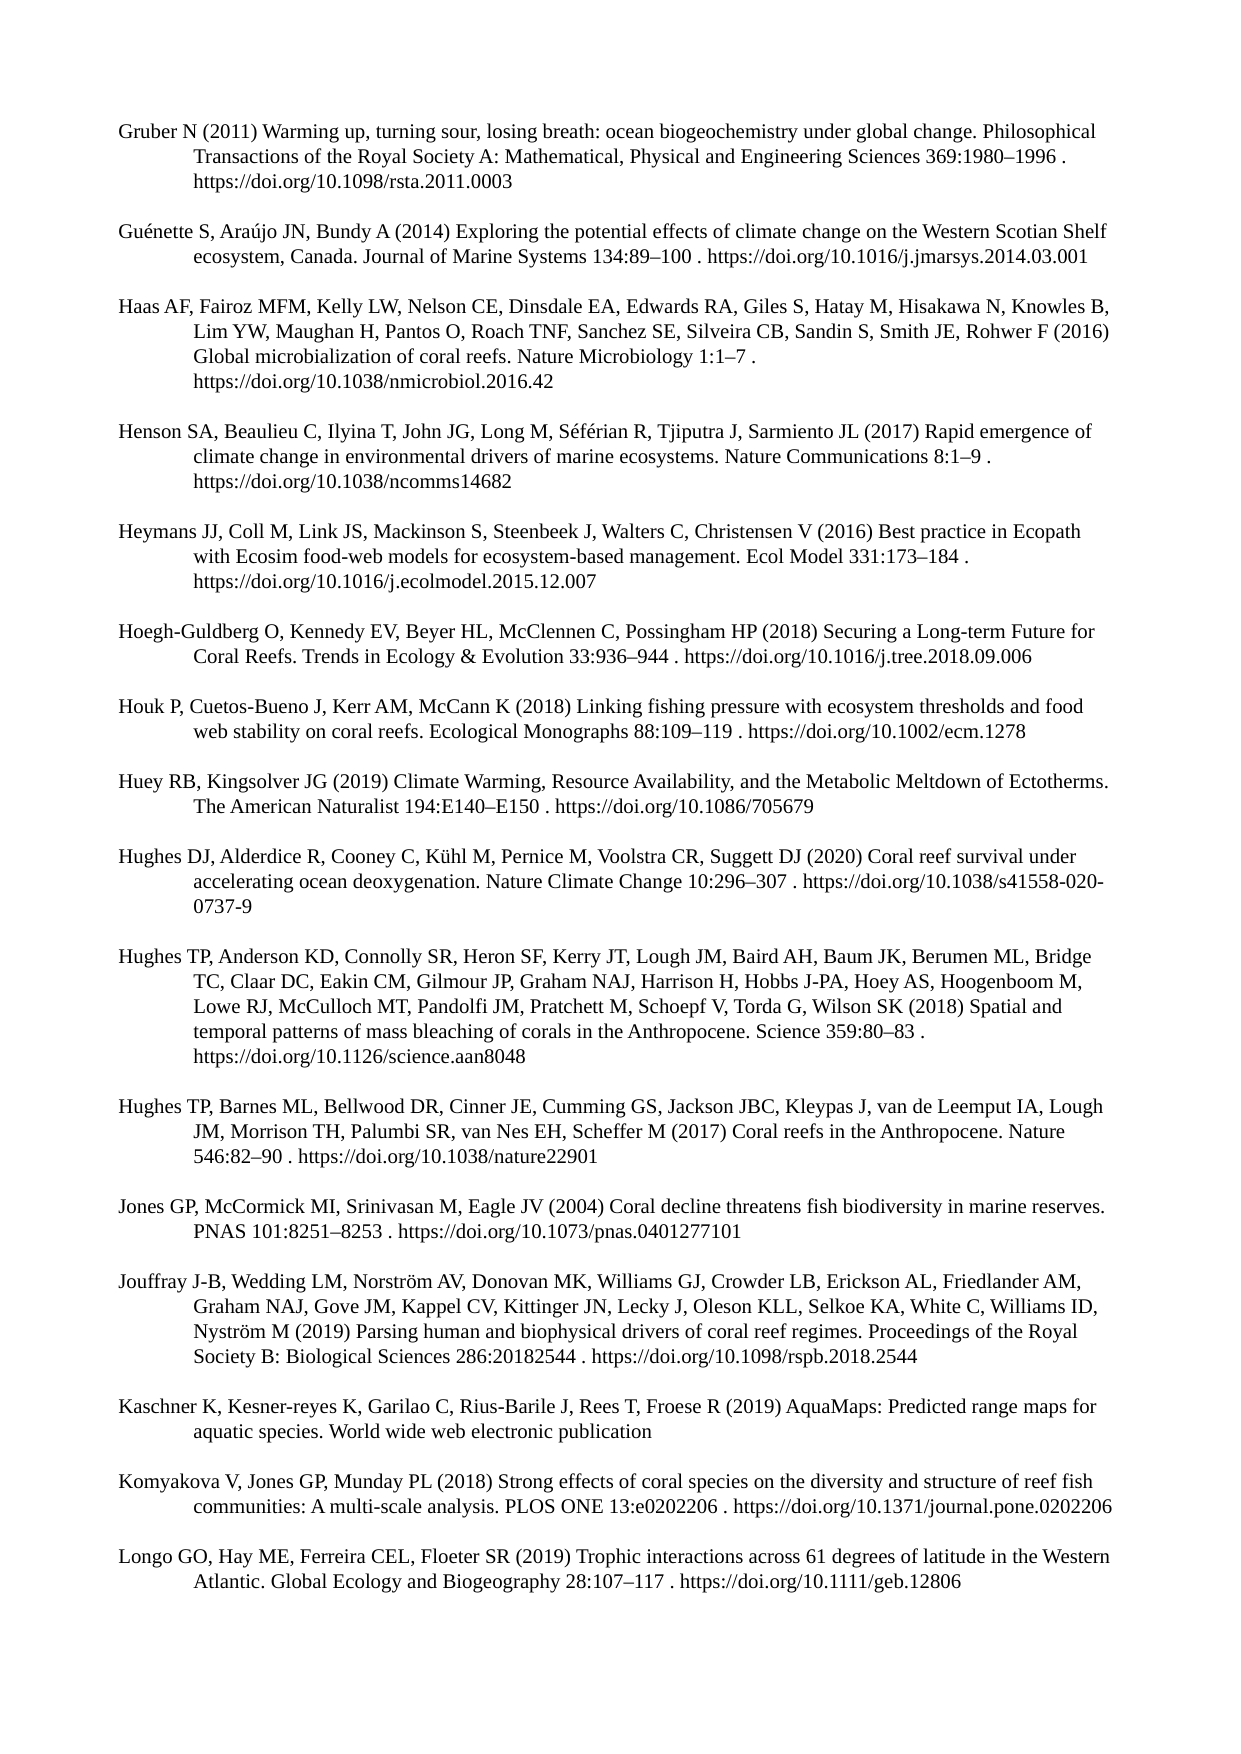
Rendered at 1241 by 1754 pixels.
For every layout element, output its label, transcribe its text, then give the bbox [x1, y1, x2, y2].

text Henson SA, Beaulieu C, Ilyina T, John JG, Long M, Séférian R, Tjiputra J, Sarmiento JL (2017) Rapid emergence of climate change in environmental drivers of marine ecosystems. Nature Communications 8:1–9 . https://doi.org/10.1038/ncomms14682 [118, 418, 1122, 493]
text Jones GP, McCormick MI, Srinivasan M, Eagle JV (2004) Coral decline threatens fish biodiversity in marine reserves. PNAS 101:8251–8253 . https://doi.org/10.1073/pnas.0401277101 [118, 1193, 1122, 1243]
text Heymans JJ, Coll M, Link JS, Mackinson S, Steenbeek J, Walters C, Christensen V (2016) Best practice in Ecopath with Ecosim food-web models for ecosystem-based management. Ecol Model 331:173–184 . https://doi.org/10.1016/j.ecolmodel.2015.12.007 [118, 518, 1122, 593]
text Guénette S, Araújo JN, Bundy A (2014) Exploring the potential effects of climate change on the Western Scotian Shelf ecosystem, Canada. Journal of Marine Systems 134:89–100 . https://doi.org/10.1016/j.jmarsys.2014.03.001 [118, 218, 1122, 268]
text Haas AF, Fairoz MFM, Kelly LW, Nelson CE, Dinsdale EA, Edwards RA, Giles S, Hatay M, Hisakawa N, Knowles B, Lim YW, Maughan H, Pantos O, Roach TNF, Sanchez SE, Silveira CB, Sandin S, Smith JE, Rohwer F (2016) Global microbialization of coral reefs. Nature Microbiology 1:1–7 . https://doi.org/10.1038/nmicrobiol.2016.42 [118, 293, 1122, 393]
text Hughes TP, Barnes ML, Bellwood DR, Cinner JE, Cumming GS, Jackson JBC, Kleypas J, van de Leemput IA, Lough JM, Morrison TH, Palumbi SR, van Nes EH, Scheffer M (2017) Coral reefs in the Anthropocene. Nature 546:82–90 . https://doi.org/10.1038/nature22901 [118, 1093, 1122, 1168]
text Huey RB, Kingsolver JG (2019) Climate Warming, Resource Availability, and the Metabolic Meltdown of Ectotherms. The American Naturalist 194:E140–E150 . https://doi.org/10.1086/705679 [118, 768, 1122, 818]
text Hughes DJ, Alderdice R, Cooney C, Kühl M, Pernice M, Voolstra CR, Suggett DJ (2020) Coral reef survival under accelerating ocean deoxygenation. Nature Climate Change 10:296–307 . https://doi.org/10.1038/s41558-020-0737-9 [118, 843, 1122, 918]
text Kaschner K, Kesner-reyes K, Garilao C, Rius-Barile J, Rees T, Froese R (2019) AquaMaps: Predicted range maps for aquatic species. World wide web electronic publication [118, 1393, 1122, 1443]
text Houk P, Cuetos‐Bueno J, Kerr AM, McCann K (2018) Linking fishing pressure with ecosystem thresholds and food web stability on coral reefs. Ecological Monographs 88:109–119 . https://doi.org/10.1002/ecm.1278 [118, 693, 1122, 743]
text Longo GO, Hay ME, Ferreira CEL, Floeter SR (2019) Trophic interactions across 61 degrees of latitude in the Western Atlantic. Global Ecology and Biogeography 28:107–117 . https://doi.org/10.1111/geb.12806 [118, 1543, 1122, 1593]
text Hughes TP, Anderson KD, Connolly SR, Heron SF, Kerry JT, Lough JM, Baird AH, Baum JK, Berumen ML, Bridge TC, Claar DC, Eakin CM, Gilmour JP, Graham NAJ, Harrison H, Hobbs J-PA, Hoey AS, Hoogenboom M, Lowe RJ, McCulloch MT, Pandolfi JM, Pratchett M, Schoepf V, Torda G, Wilson SK (2018) Spatial and temporal patterns of mass bleaching of corals in the Anthropocene. Science 359:80–83 . https://doi.org/10.1126/science.aan8048 [118, 943, 1122, 1068]
text Hoegh-Guldberg O, Kennedy EV, Beyer HL, McClennen C, Possingham HP (2018) Securing a Long-term Future for Coral Reefs. Trends in Ecology & Evolution 33:936–944 . https://doi.org/10.1016/j.tree.2018.09.006 [118, 618, 1122, 668]
text Jouffray J-B, Wedding LM, Norström AV, Donovan MK, Williams GJ, Crowder LB, Erickson AL, Friedlander AM, Graham NAJ, Gove JM, Kappel CV, Kittinger JN, Lecky J, Oleson KLL, Selkoe KA, White C, Williams ID, Nyström M (2019) Parsing human and biophysical drivers of coral reef regimes. Proceedings of the Royal Society B: Biological Sciences 286:20182544 . https://doi.org/10.1098/rspb.2018.2544 [118, 1268, 1122, 1368]
text Gruber N (2011) Warming up, turning sour, losing breath: ocean biogeochemistry under global change. Philosophical Transactions of the Royal Society A: Mathematical, Physical and Engineering Sciences 369:1980–1996 . https://doi.org/10.1098/rsta.2011.0003 [118, 118, 1122, 193]
text Komyakova V, Jones GP, Munday PL (2018) Strong effects of coral species on the diversity and structure of reef fish communities: A multi-scale analysis. PLOS ONE 13:e0202206 . https://doi.org/10.1371/journal.pone.0202206 [118, 1468, 1122, 1518]
